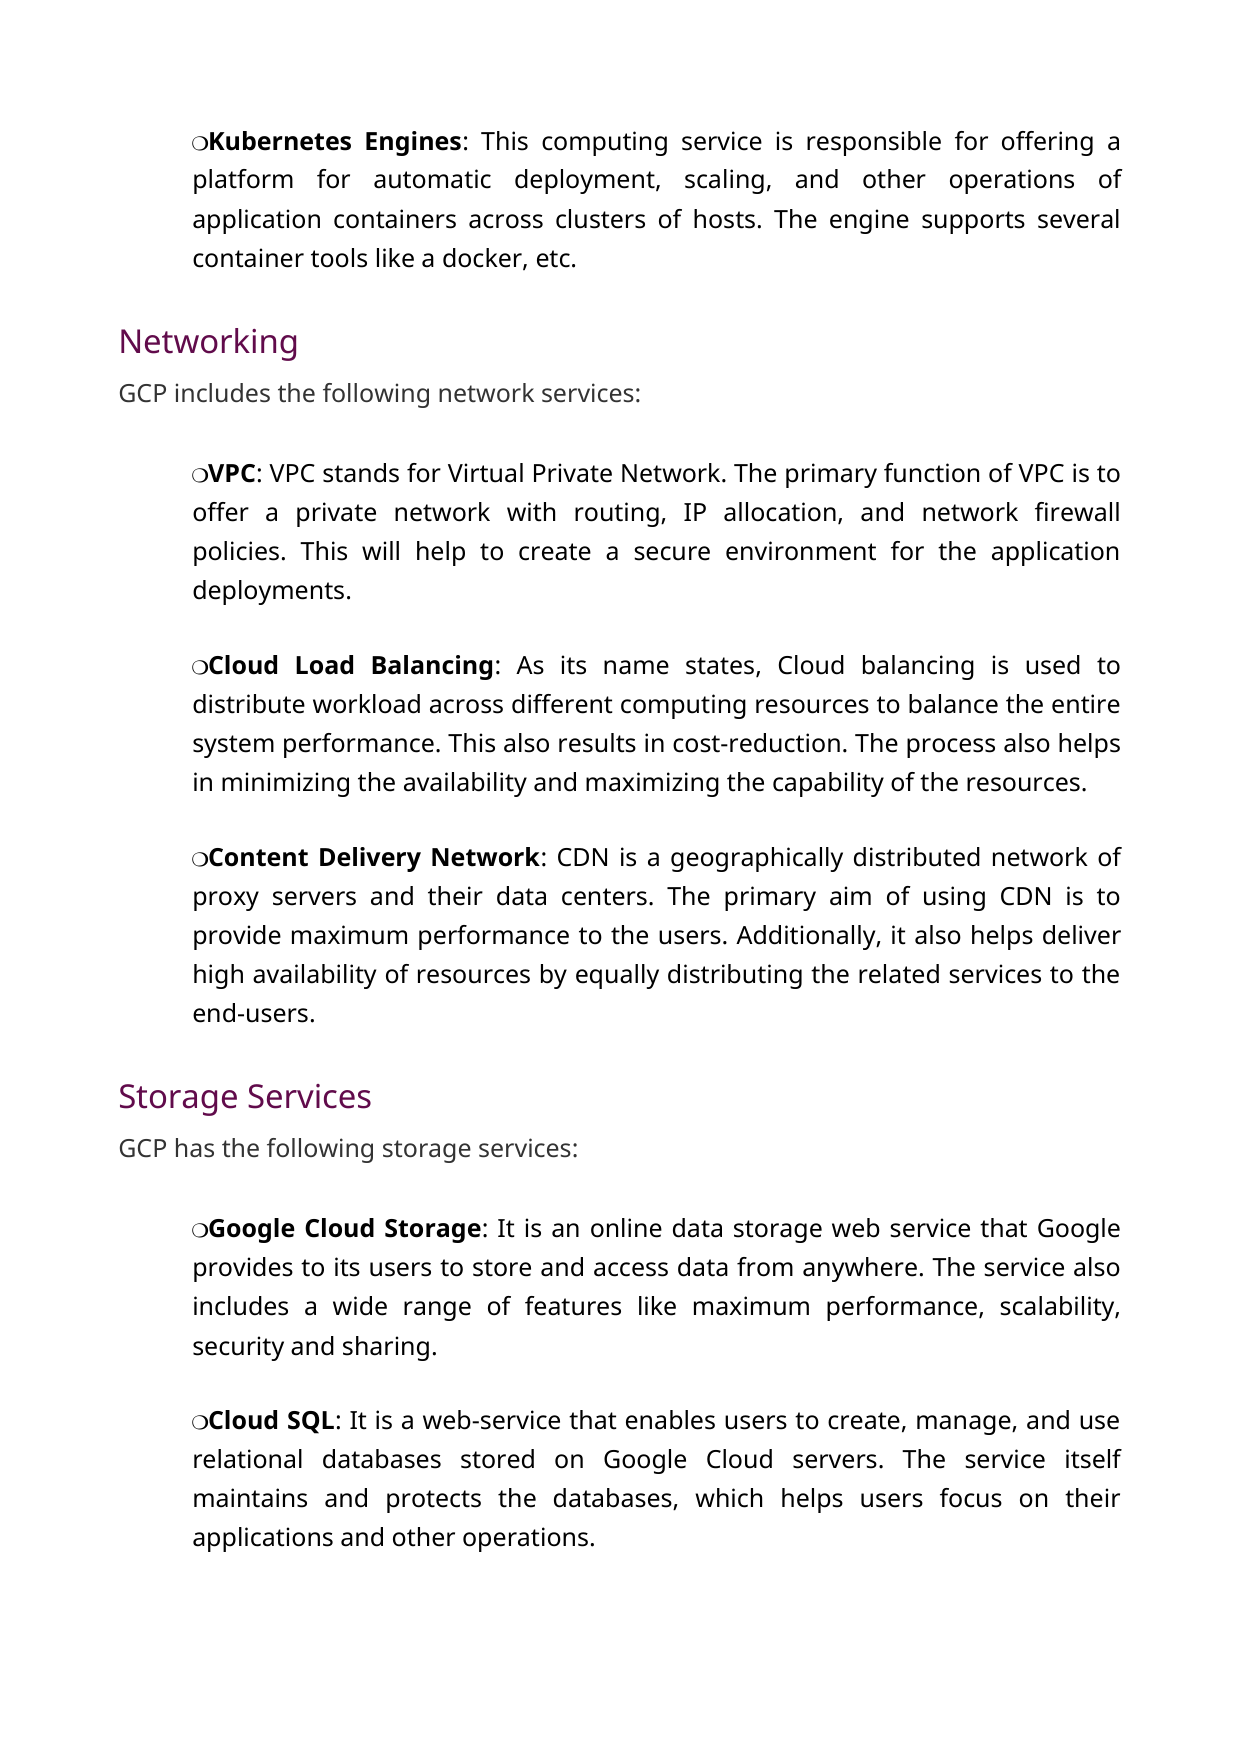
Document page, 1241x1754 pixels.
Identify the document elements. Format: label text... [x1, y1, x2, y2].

list VPC: VPC stands for Virtual Private Network. The primary function of VPC is to offer a private network with routing, IP allocation, and network firewall policies. This will help to create a secure environment for the application deployments. [118, 451, 1122, 607]
list Google Cloud Storage: It is an online data storage web service that Google provides to its users to store and access data from anywhere. The service also includes a wide range of features like maximum performance, scalability, security and sharing. [118, 1206, 1122, 1362]
text GCP includes the following network services: [118, 376, 1122, 410]
subtitle Storage Services [118, 1074, 1122, 1118]
list Cloud SQL: It is a web-service that enables users to create, manage, and use relational databases stored on Google Cloud servers. The service itself maintains and protects the databases, which helps users focus on their applications and other operations. [118, 1398, 1122, 1554]
list Content Delivery Network: CDN is a geographically distributed network of proxy servers and their data centers. The primary aim of using CDN is to provide maximum performance to the users. Additionally, it also helps deliver high availability of resources by equally distributing the related services to the end-users. [118, 834, 1122, 1030]
list Cloud Load Balancing: As its name states, Cloud balancing is used to distribute workload across different computing resources to balance the entire system performance. This also results in cost-reduction. The process also helps in minimizing the availability and maximizing the capability of the resources. [118, 642, 1122, 799]
text GCP has the following storage services: [118, 1131, 1122, 1165]
list Kubernetes Engines: This computing service is responsible for offering a platform for automatic deployment, scaling, and other operations of application containers across clusters of hosts. The engine supports several container tools like a docker, etc. [118, 118, 1122, 274]
subtitle Networking [118, 318, 1122, 363]
